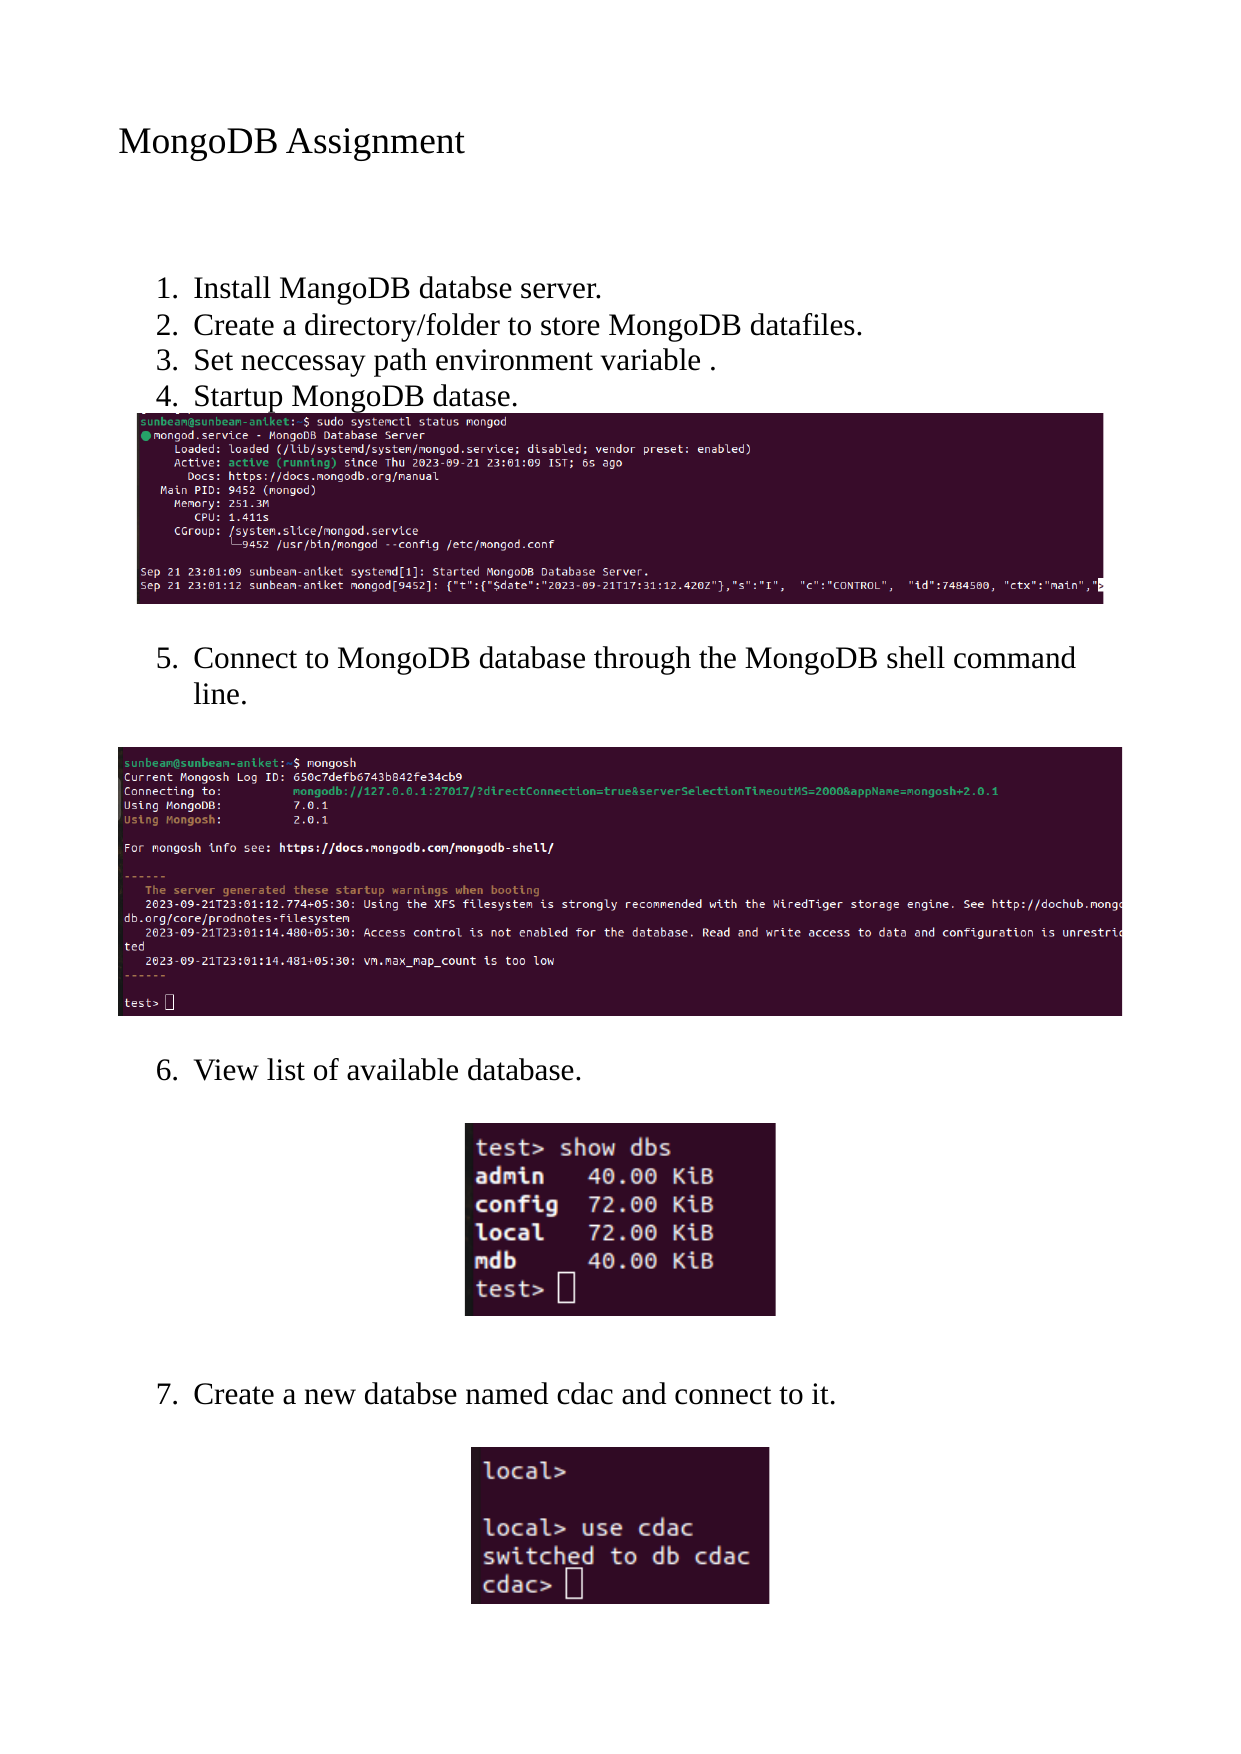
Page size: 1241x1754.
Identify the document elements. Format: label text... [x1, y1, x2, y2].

list View list of available database. [156, 1052, 1122, 1088]
list Create a new databse named cdac and connect to it. [156, 1375, 1122, 1411]
picture [136, 413, 1104, 604]
picture [118, 747, 1123, 1016]
list Install MangoDB databse server. [156, 270, 1122, 306]
picture [464, 1123, 776, 1316]
list Set neccessay path environment variable . [156, 342, 1122, 378]
list Create a directory/folder to store MongoDB datafiles. [156, 306, 1122, 342]
picture [471, 1447, 770, 1604]
list Connect to MongoDB database through the MongoDB shell command line. [156, 639, 1122, 711]
list Startup MongoDB datase. [156, 378, 1122, 413]
